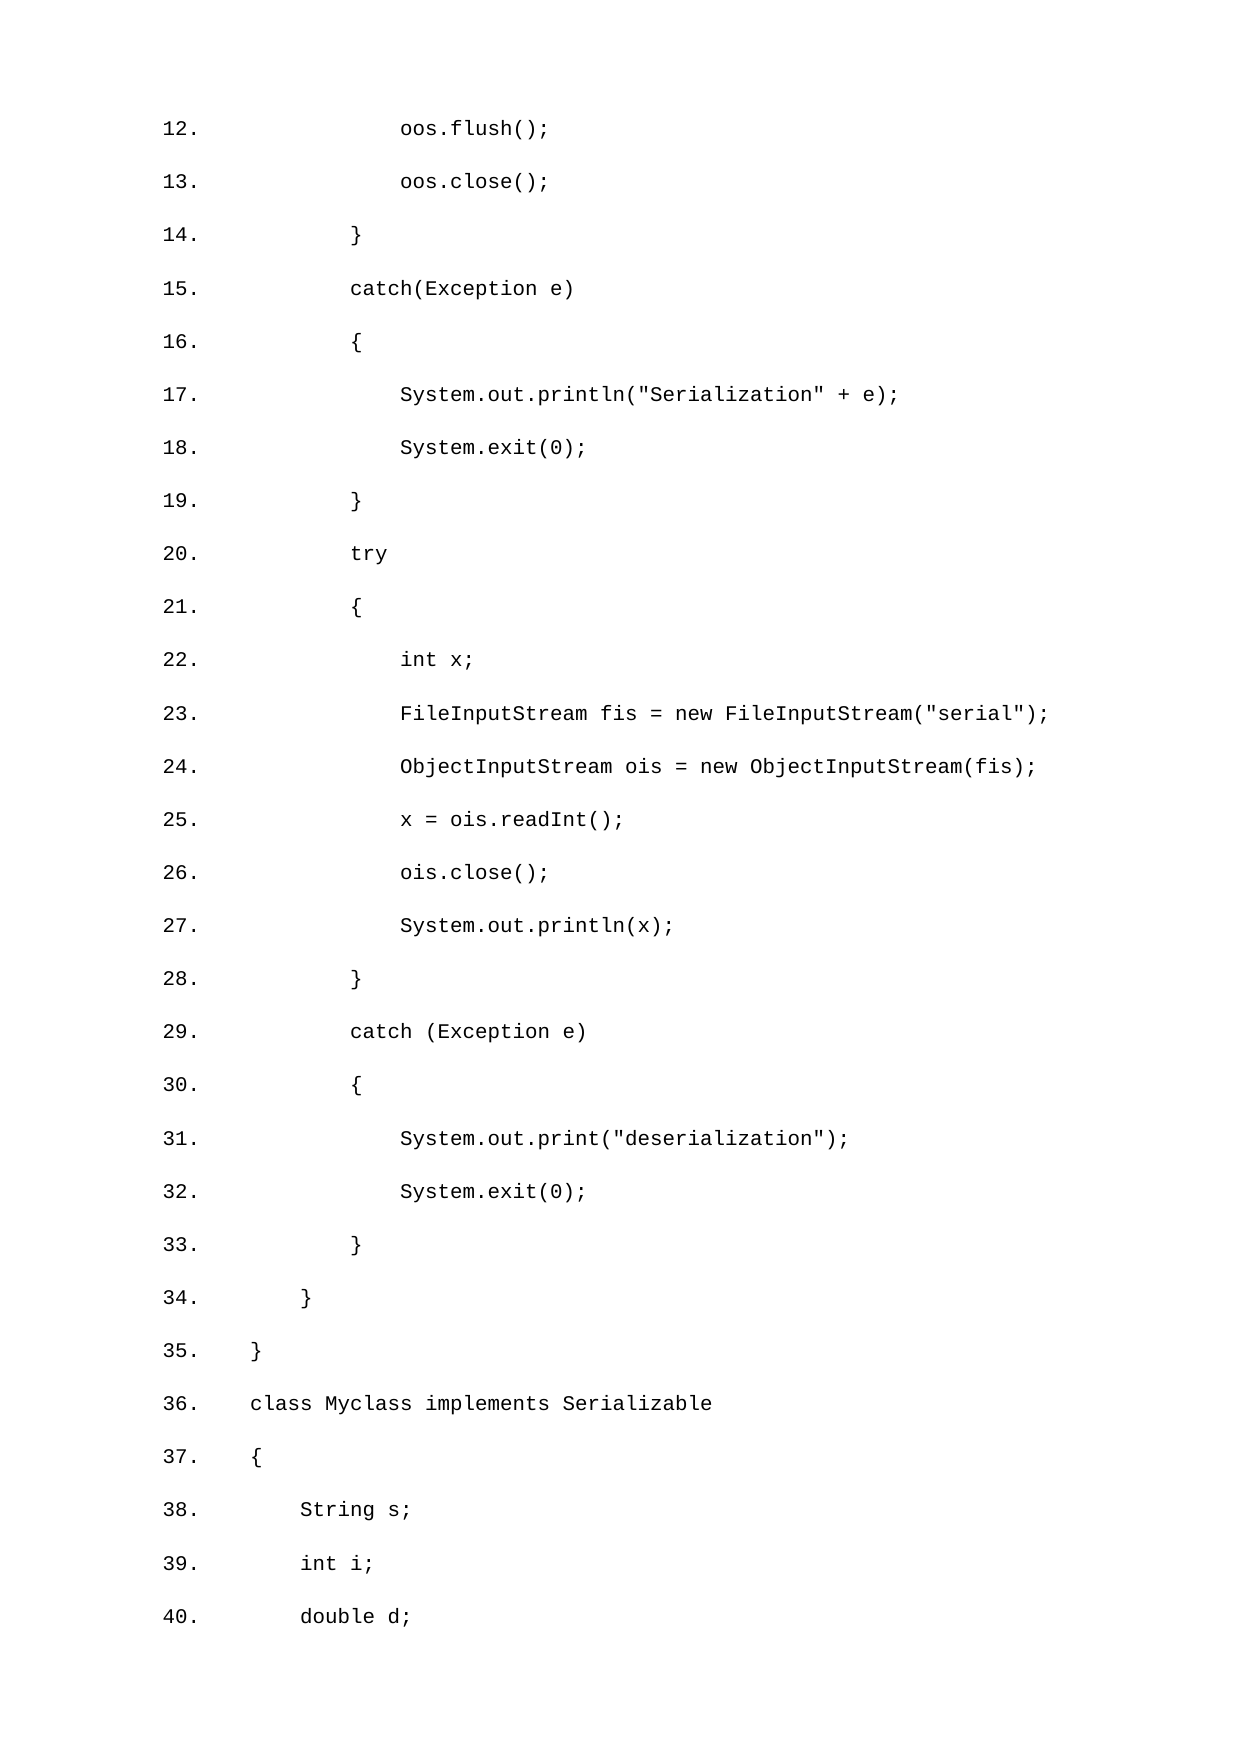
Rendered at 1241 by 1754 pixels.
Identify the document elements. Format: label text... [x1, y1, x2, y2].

list ois.close(); [162, 862, 1122, 886]
list } [162, 1234, 1122, 1257]
list } [162, 224, 1122, 248]
list System.exit(0); [162, 437, 1122, 461]
list catch (Exception e) [162, 1021, 1122, 1045]
list } [162, 968, 1122, 992]
list System.out.println("Serialization" + e); [162, 384, 1122, 407]
list { [162, 1074, 1122, 1098]
list { [162, 1446, 1122, 1470]
list System.out.print("deserialization"); [162, 1127, 1122, 1151]
list double d; [162, 1606, 1122, 1629]
list FileInputStream fis = new FileInputStream("serial"); [162, 702, 1122, 726]
list System.out.println(x); [162, 915, 1122, 939]
list x = ois.readInt(); [162, 809, 1122, 832]
list class Myclass implements Serializable [162, 1393, 1122, 1417]
list { [162, 331, 1122, 354]
list oos.close(); [162, 171, 1122, 195]
list try [162, 543, 1122, 567]
list } [162, 490, 1122, 514]
list ObjectInputStream ois = new ObjectInputStream(fis); [162, 756, 1122, 779]
list { [162, 596, 1122, 620]
list int x; [162, 649, 1122, 673]
list oos.flush(); [162, 118, 1122, 142]
list } [162, 1340, 1122, 1364]
list String s; [162, 1499, 1122, 1523]
list int i; [162, 1552, 1122, 1576]
list System.exit(0); [162, 1181, 1122, 1204]
list catch(Exception e) [162, 277, 1122, 301]
list } [162, 1287, 1122, 1311]
